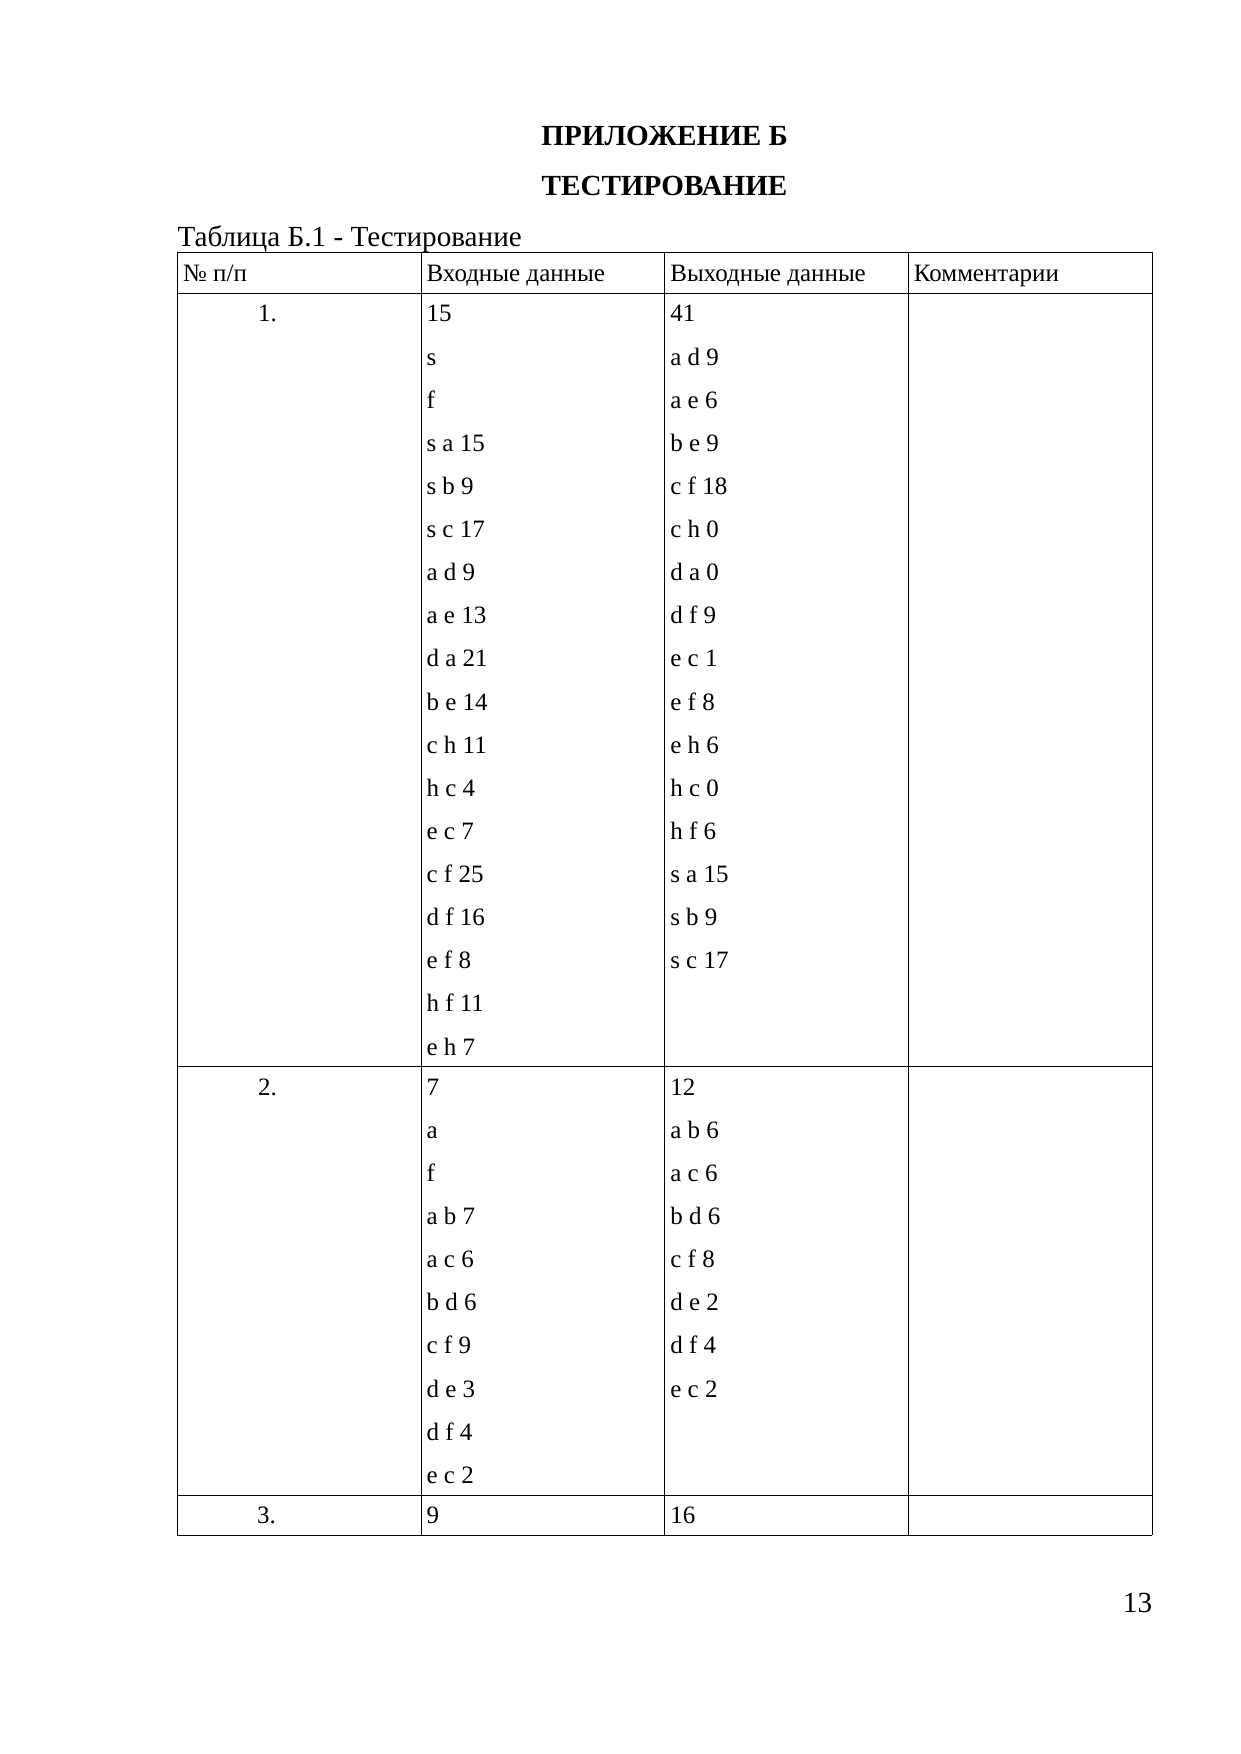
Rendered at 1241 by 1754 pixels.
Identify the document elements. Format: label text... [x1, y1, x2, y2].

table_cell 12 a b 6 a c 6 b d 6 c f 8 d e 2 d f 4 e c 2 [665, 1067, 908, 1494]
table_cell 9 [422, 1496, 664, 1535]
table_header № п/п [178, 253, 421, 293]
table_cell [909, 294, 1152, 1066]
table_header Входные данные [422, 253, 664, 293]
table_cell [909, 1496, 1152, 1535]
table_cell [909, 1067, 1152, 1494]
table_header Выходные данные [665, 253, 908, 293]
table_cell 1. [178, 294, 421, 1066]
text Таблица Б.1 - Тестирование [177, 219, 1152, 252]
table_header Комментарии [909, 253, 1152, 293]
table_cell 3. [178, 1496, 421, 1535]
table_cell 7 a f a b 7 a c 6 b d 6 c f 9 d e 3 d f 4 e c 2 [422, 1067, 664, 1494]
table_cell 16 [665, 1496, 908, 1535]
table_cell 41 a d 9 a e 6 b e 9 c f 18 c h 0 d a 0 d f 9 e c 1 e f 8 e h 6 h c 0 h f 6 s a 15 s b 9 s c 17 [665, 294, 908, 1066]
subtitle Приложение Б Тестирование [177, 118, 1152, 202]
table_cell 2. [178, 1067, 421, 1494]
table_cell 15 s f s a 15 s b 9 s c 17 a d 9 a e 13 d a 21 b e 14 c h 11 h c 4 e c 7 c f 25 d f 16 e f 8 h f 11 e h 7 [422, 294, 664, 1066]
